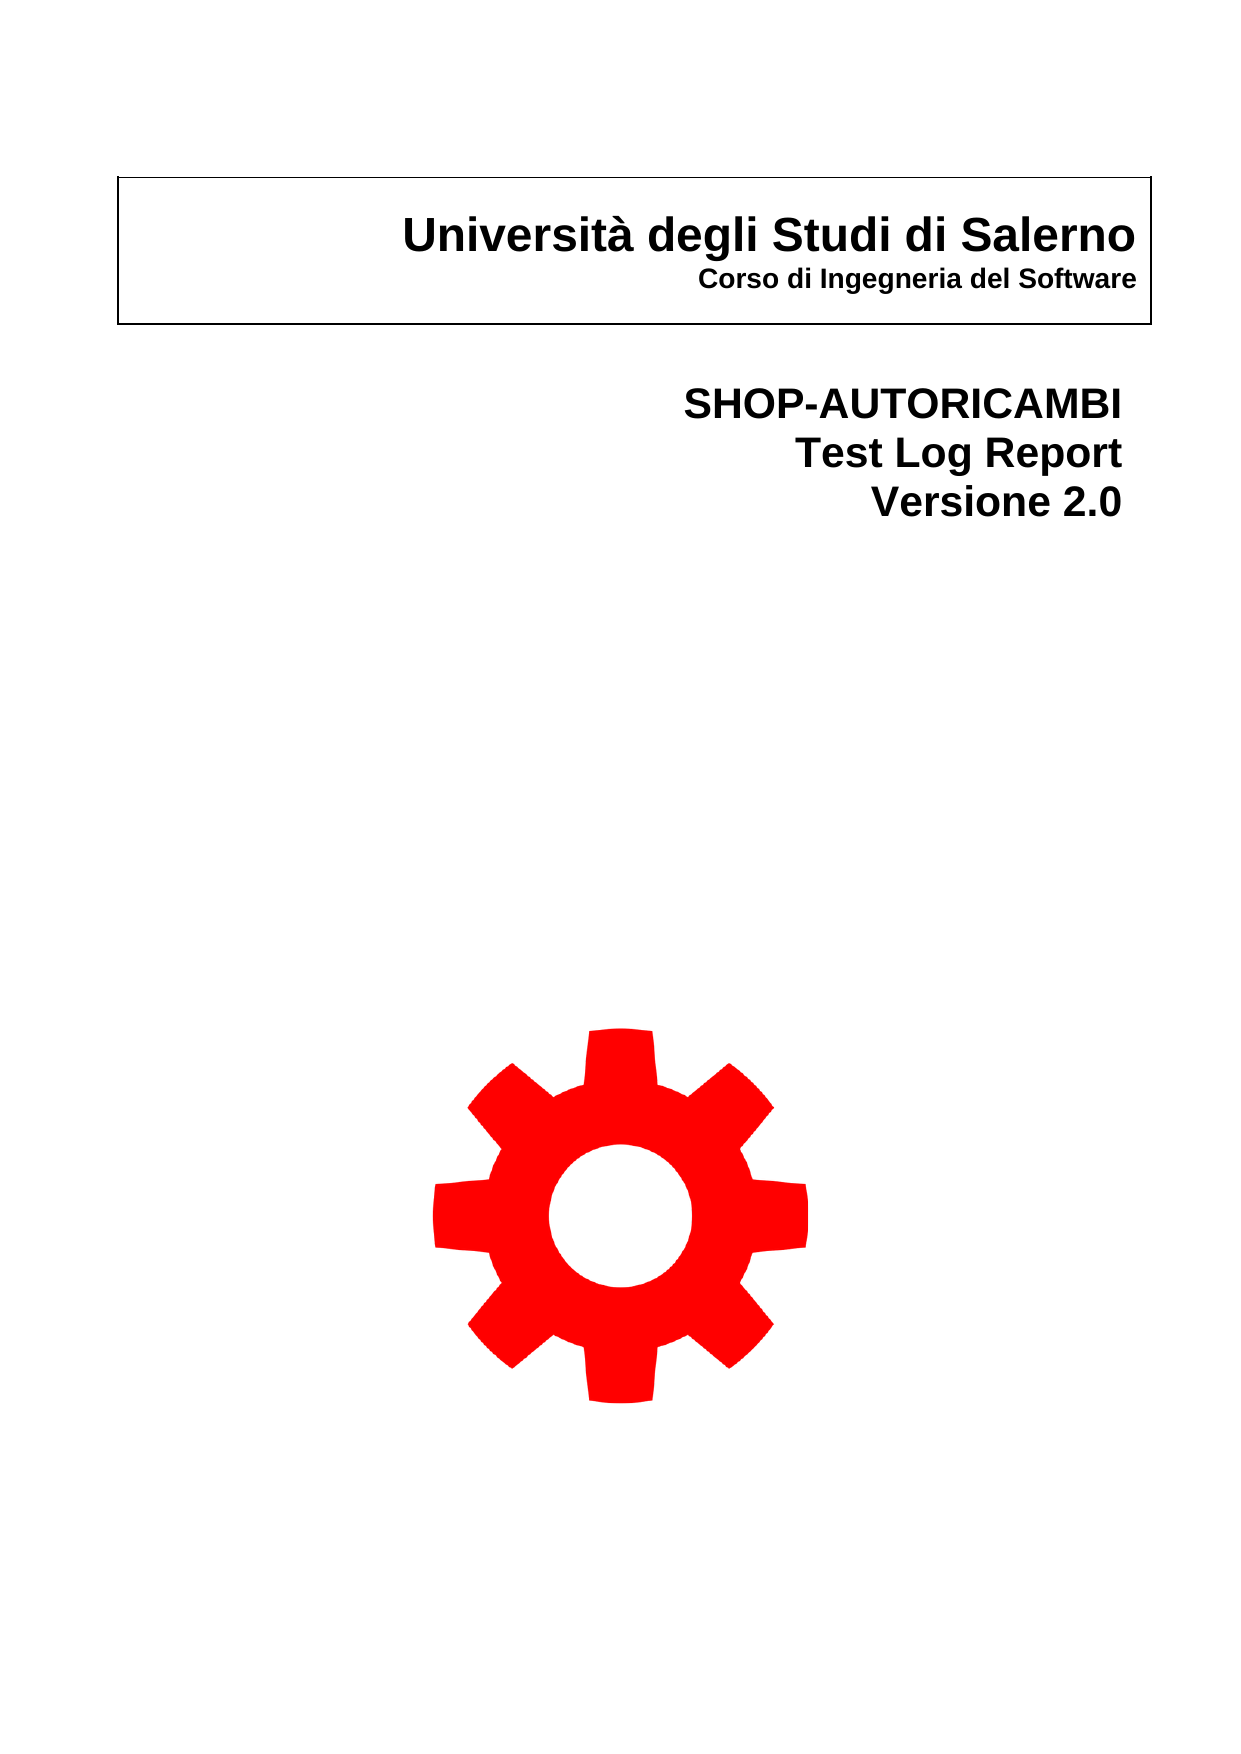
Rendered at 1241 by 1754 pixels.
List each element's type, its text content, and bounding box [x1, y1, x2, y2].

text SHOP-AUTORICAMBI Test Log Report Versione 2.0 [118, 378, 1122, 525]
table_header Università degli Studi di Salerno Corso di Ingegneria del Software [119, 178, 1150, 323]
